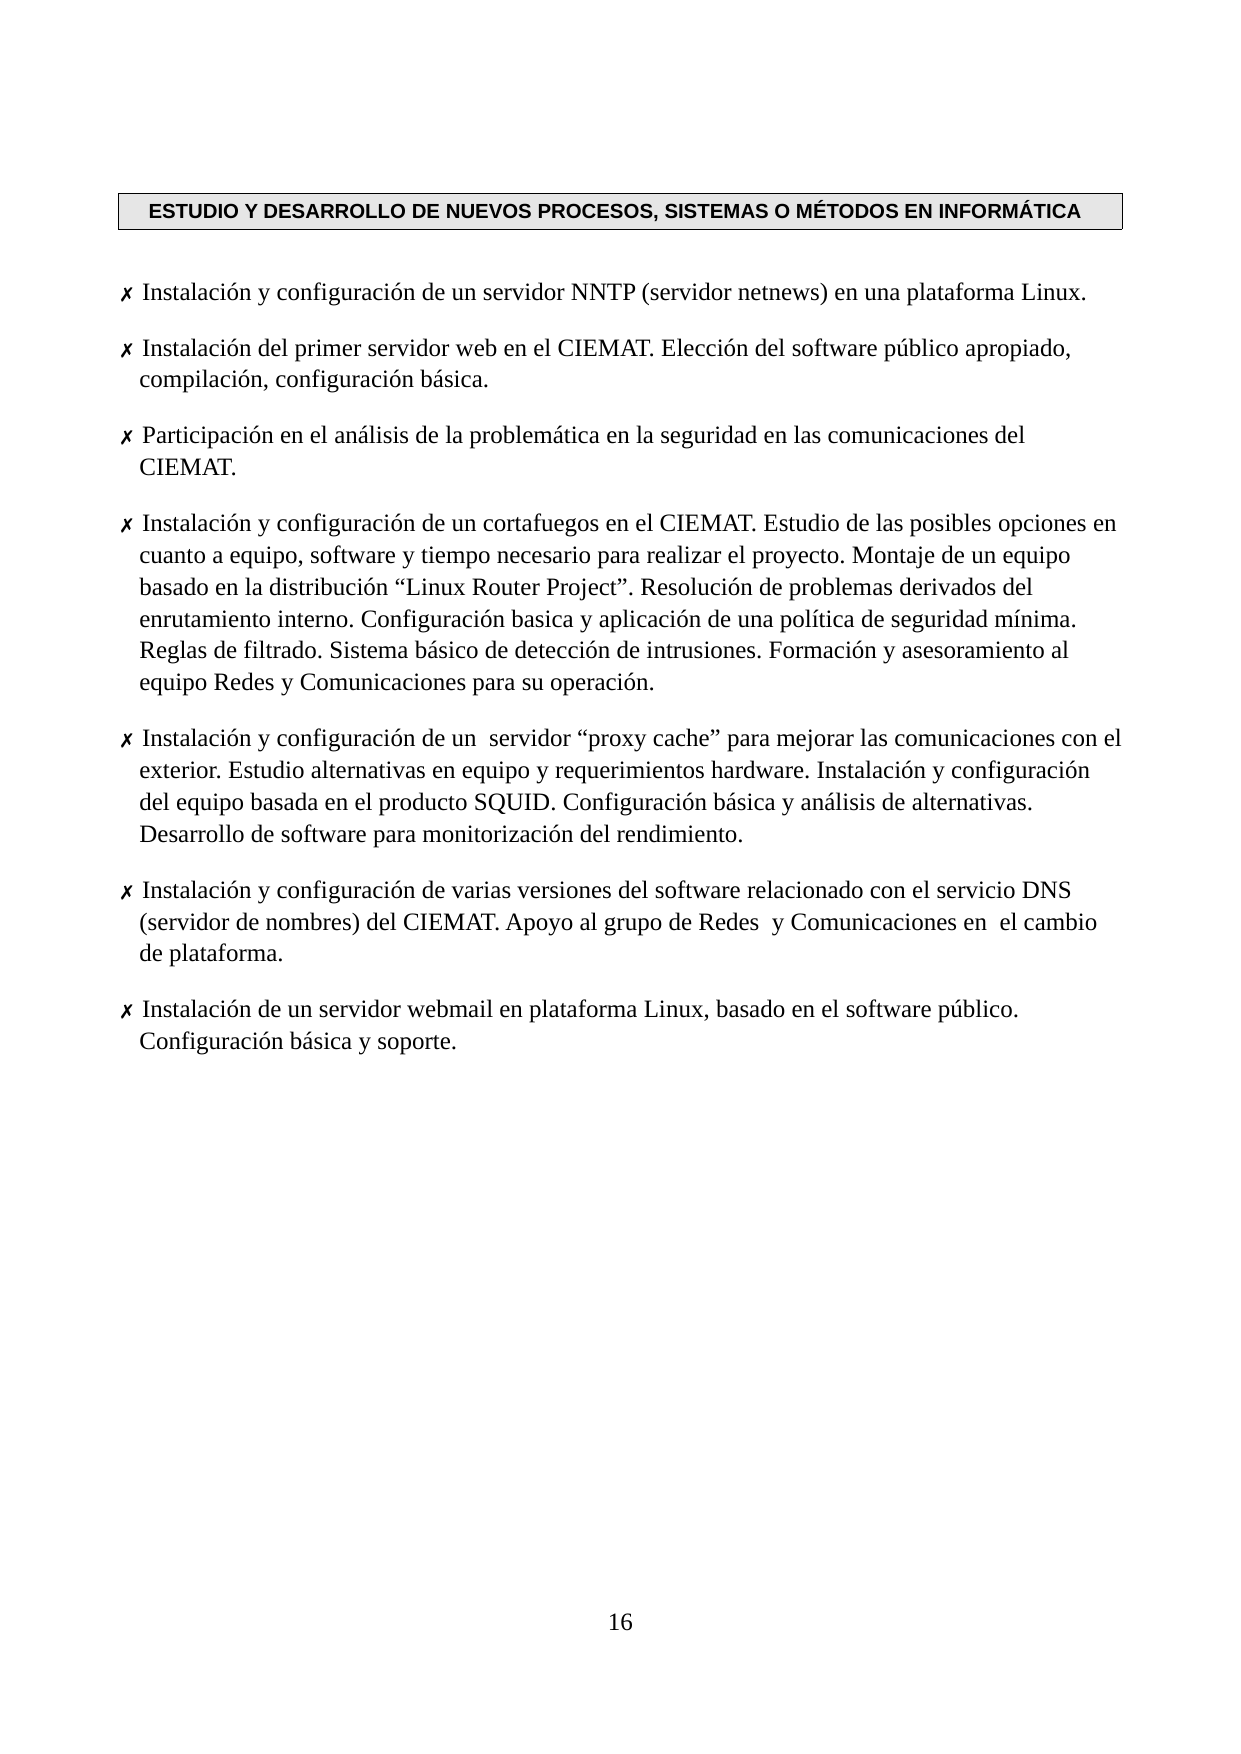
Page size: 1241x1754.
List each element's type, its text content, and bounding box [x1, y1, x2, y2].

list Participación en el análisis de la problemática en la seguridad en las comunicaciones del CIEMAT. [121, 420, 1122, 481]
list Instalación y configuración de un cortafuegos en el CIEMAT. Estudio de las posibles opciones en cuanto a equipo, software y tiempo necesario para realizar el proyecto. Montaje de un equipo basado en la distribución “Linux Router Project”. Resolución de problemas derivados del enrutamiento interno. Configuración basica y aplicación de una política de seguridad mínima. Reglas de filtrado. Sistema básico de detección de intrusiones. Formación y asesoramiento al equipo Redes y Comunicaciones para su operación. [121, 508, 1122, 696]
list Instalación y configuración de un servidor “proxy cache” para mejorar las comunicaciones con el exterior. Estudio alternativas en equipo y requerimientos hardware. Instalación y configuración del equipo basada en el producto SQUID. Configuración básica y análisis de alternativas. Desarrollo de software para monitorización del rendimiento. [121, 723, 1122, 848]
list Instalación y configuración de varias versiones del software relacionado con el servicio DNS (servidor de nombres) del CIEMAT. Apoyo al grupo de Redes y Comunicaciones en el cambio de plataforma. [121, 875, 1122, 967]
subtitle ESTUDIO Y DESARROLLO DE NUEVOS PROCESOS, SISTEMAS O MÉTODOS EN INFORMÁTICA [119, 194, 1122, 229]
list Instalación y configuración de un servidor NNTP (servidor netnews) en una plataforma Linux. [121, 277, 1122, 306]
list Instalación del primer servidor web en el CIEMAT. Elección del software público apropiado, compilación, configuración básica. [121, 333, 1122, 393]
list Instalación de un servidor webmail en plataforma Linux, basado en el software público. Configuración básica y soporte. [121, 994, 1122, 1055]
